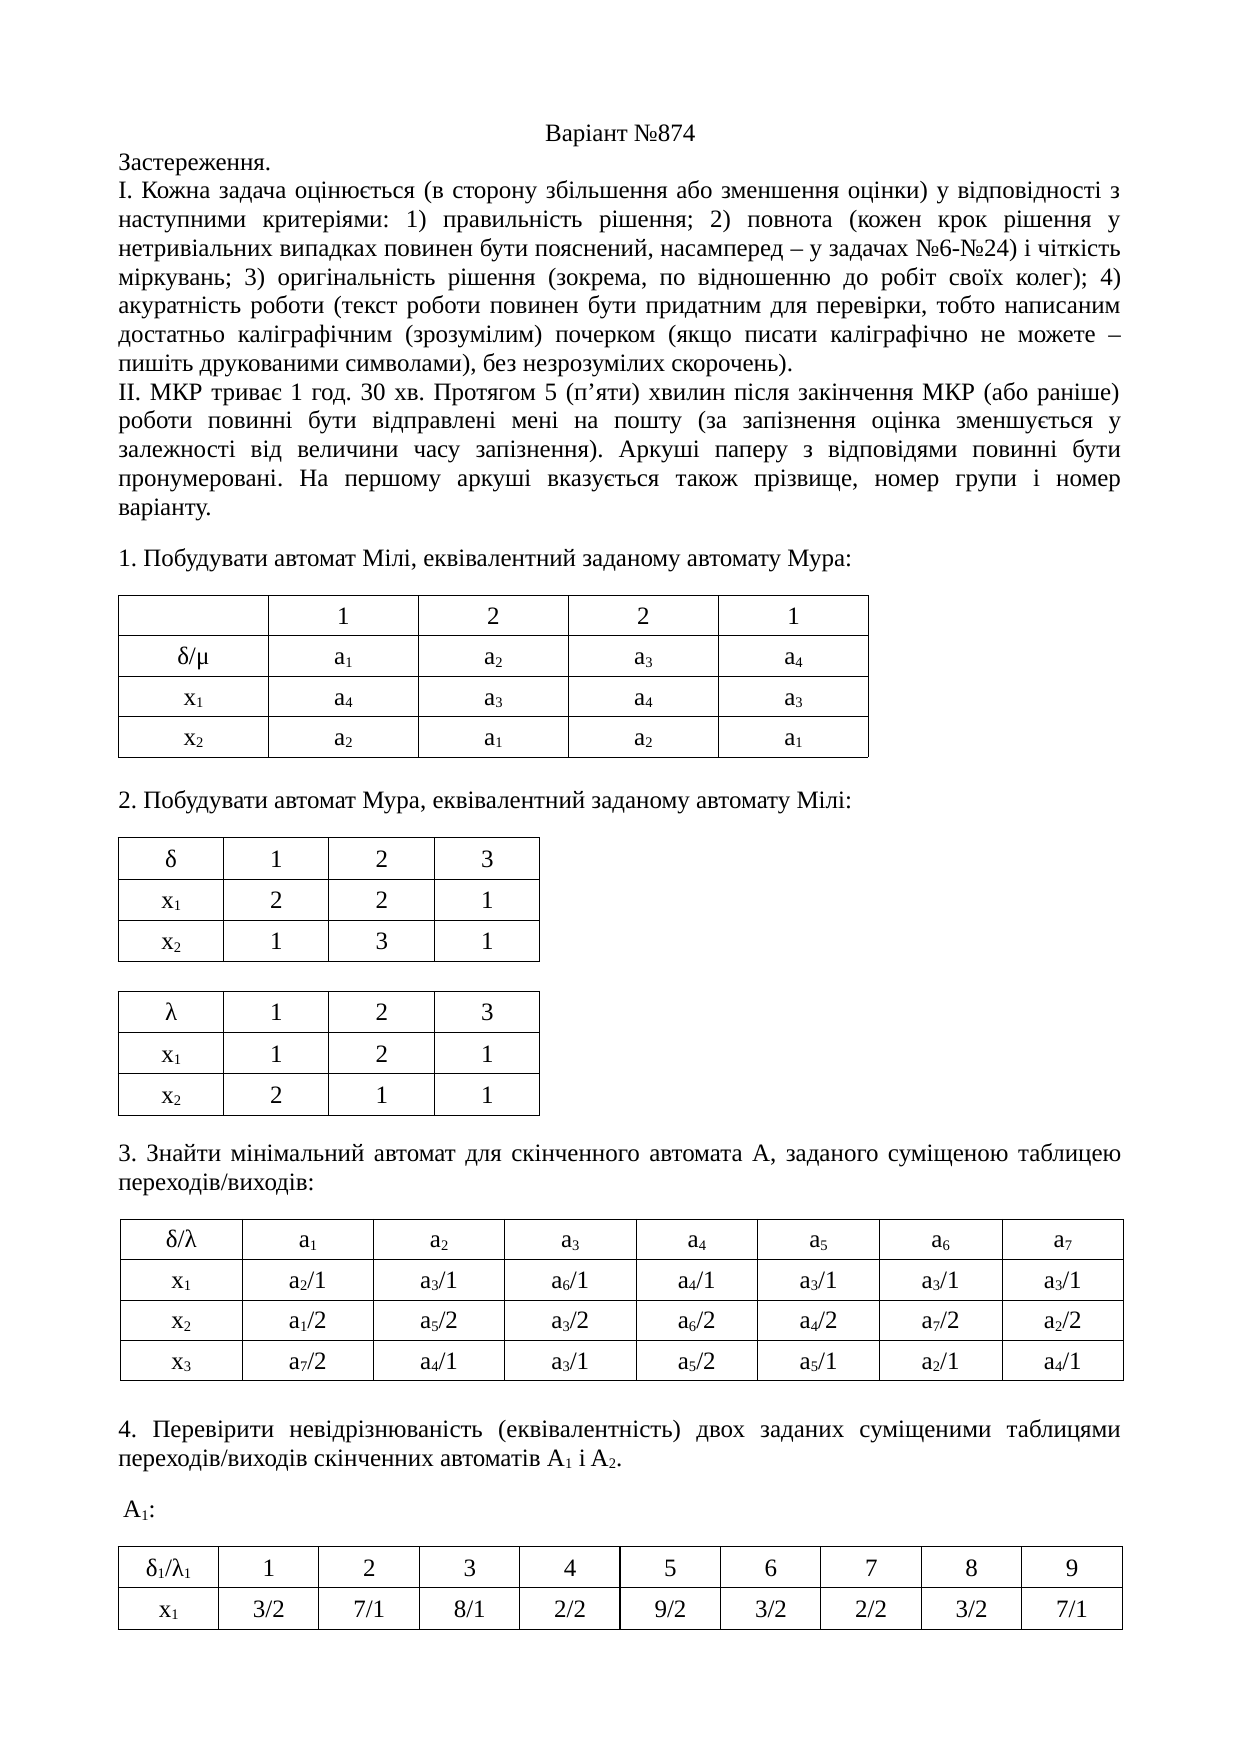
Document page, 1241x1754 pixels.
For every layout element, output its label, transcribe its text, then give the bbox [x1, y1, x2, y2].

table_header a3 [505, 1220, 636, 1259]
table_cell a2/1 [243, 1260, 373, 1299]
table_cell 1 [435, 1074, 539, 1114]
table_cell a3 [719, 677, 868, 716]
table_cell a3/1 [1003, 1260, 1123, 1299]
table_cell a7/2 [243, 1341, 373, 1380]
table_cell a4/2 [758, 1301, 879, 1340]
table_cell a4 [719, 636, 868, 676]
table_cell a5/1 [758, 1341, 879, 1380]
table_cell x1 [121, 1260, 242, 1299]
table_cell a1 [419, 717, 568, 757]
table_cell 2 [329, 1033, 434, 1073]
table_cell a4/1 [637, 1260, 757, 1299]
table_header 9 [1022, 1547, 1122, 1587]
text ІІ. МКР триває 1 год. 30 хв. Протягом 5 (п’яти) хвилин після закінчення МКР (або раніше) роботи повинні бути відправлені мені на пошту (за запізнення оцінка зменшується у залежності від величини часу запізнення). Аркуші паперу з відповідями повинні бути пронумеровані. На першому аркуші вказується також прізвище, номер групи і номер варіанту. [211, 492, 1122, 521]
table_cell a3/2 [505, 1301, 636, 1340]
table_cell 2 [224, 880, 328, 920]
text 3. Знайти мінімальний автомат для скінченного автомата А, заданого суміщеною таблицею переходів/виходів: [314, 1167, 1122, 1196]
table_cell a2 [569, 717, 718, 757]
table_cell a6/1 [505, 1260, 636, 1299]
table_cell a2 [269, 717, 418, 757]
table_cell х2 [119, 1074, 223, 1114]
table_header a5 [758, 1220, 879, 1259]
table_header λ [119, 992, 223, 1032]
table_cell 7/1 [1022, 1588, 1122, 1628]
table_cell 1 [435, 1033, 539, 1073]
table_header 5 [621, 1547, 720, 1587]
table_cell 3/2 [721, 1588, 820, 1628]
text Варіант №874 [118, 118, 1122, 147]
table_cell x2 [121, 1301, 242, 1340]
table_cell a4 [569, 677, 718, 716]
table_cell a3/1 [505, 1341, 636, 1380]
table_header a1 [243, 1220, 373, 1259]
table_cell х2 [119, 921, 223, 961]
table_cell 2 [224, 1074, 328, 1114]
table_header 1 [269, 596, 418, 635]
table_header 2 [319, 1547, 419, 1587]
table_cell 2/2 [520, 1588, 619, 1628]
table_cell x3 [121, 1341, 242, 1380]
table_cell 1 [329, 1074, 434, 1114]
table_header 1 [219, 1547, 318, 1587]
table_header δ/λ [121, 1220, 242, 1259]
table_cell 3/2 [219, 1588, 318, 1628]
table_cell a2/2 [1003, 1301, 1123, 1340]
table_cell a3/1 [758, 1260, 879, 1299]
table_header δ1/λ1 [119, 1547, 218, 1587]
table_header 3 [435, 838, 539, 878]
table_cell a4/1 [1003, 1341, 1123, 1380]
table_cell 2/2 [821, 1588, 921, 1628]
table_cell a5/2 [637, 1341, 757, 1380]
table_header 1 [224, 992, 328, 1032]
table_cell 1 [435, 880, 539, 920]
table_header 1 [719, 596, 868, 635]
table_cell 1 [224, 1033, 328, 1073]
table_cell a4 [269, 677, 418, 716]
table_cell δ/μ [119, 636, 268, 676]
table_cell a4/1 [374, 1341, 504, 1380]
table_cell a2 [419, 636, 568, 676]
table_cell a3/1 [374, 1260, 504, 1299]
table_cell a6/2 [637, 1301, 757, 1340]
table_cell a3 [569, 636, 718, 676]
table_header 2 [329, 838, 434, 878]
text 2. Побудувати автомат Мура, еквiвалентний заданому автомату Мiлi: [852, 786, 1122, 814]
table_cell a1 [269, 636, 418, 676]
text Застереження. [277, 147, 1122, 176]
table_header 8 [922, 1547, 1021, 1587]
text 1. Побудувати автомат Мілі, еквівалентний заданому автомату Мура: [118, 543, 1122, 572]
table_cell х1 [119, 880, 223, 920]
table_cell х1 [119, 1588, 218, 1628]
table_header 6 [721, 1547, 820, 1587]
table_header 2 [419, 596, 568, 635]
table_header δ [119, 838, 223, 878]
table_cell 7/1 [319, 1588, 419, 1628]
table_header 2 [569, 596, 718, 635]
table_cell a1 [719, 717, 868, 757]
table_header 7 [821, 1547, 921, 1587]
table_cell x2 [119, 717, 268, 757]
table_header 4 [520, 1547, 619, 1587]
table_header 2 [329, 992, 434, 1032]
table_cell a1/2 [243, 1301, 373, 1340]
table_cell a7/2 [880, 1301, 1002, 1340]
table_header 1 [224, 838, 328, 878]
table_header a6 [880, 1220, 1002, 1259]
table_cell 8/1 [420, 1588, 519, 1628]
text A1: [155, 1494, 1122, 1523]
table_header a2 [374, 1220, 504, 1259]
table_cell 2 [329, 880, 434, 920]
table_cell a5/2 [374, 1301, 504, 1340]
table_header [119, 596, 268, 635]
table_cell x1 [119, 677, 268, 716]
table_cell a2/1 [880, 1341, 1002, 1380]
table_cell a3 [419, 677, 568, 716]
table_header 3 [420, 1547, 519, 1587]
table_header 3 [435, 992, 539, 1032]
text 4. Перевiрити невiдрiзнюванiсть (еквiвалентнiсть) двох заданих сумiщеними таблицями переходiв/виходiв скiнченних автоматiв A1 i A2. [622, 1443, 1122, 1472]
table_cell 9/2 [621, 1588, 720, 1628]
table_cell a3/1 [880, 1260, 1002, 1299]
table_cell 3 [329, 921, 434, 961]
table_cell х1 [119, 1033, 223, 1073]
table_cell 3/2 [922, 1588, 1021, 1628]
table_header a4 [637, 1220, 757, 1259]
table_cell 1 [224, 921, 328, 961]
table_header a7 [1003, 1220, 1123, 1259]
table_cell 1 [435, 921, 539, 961]
